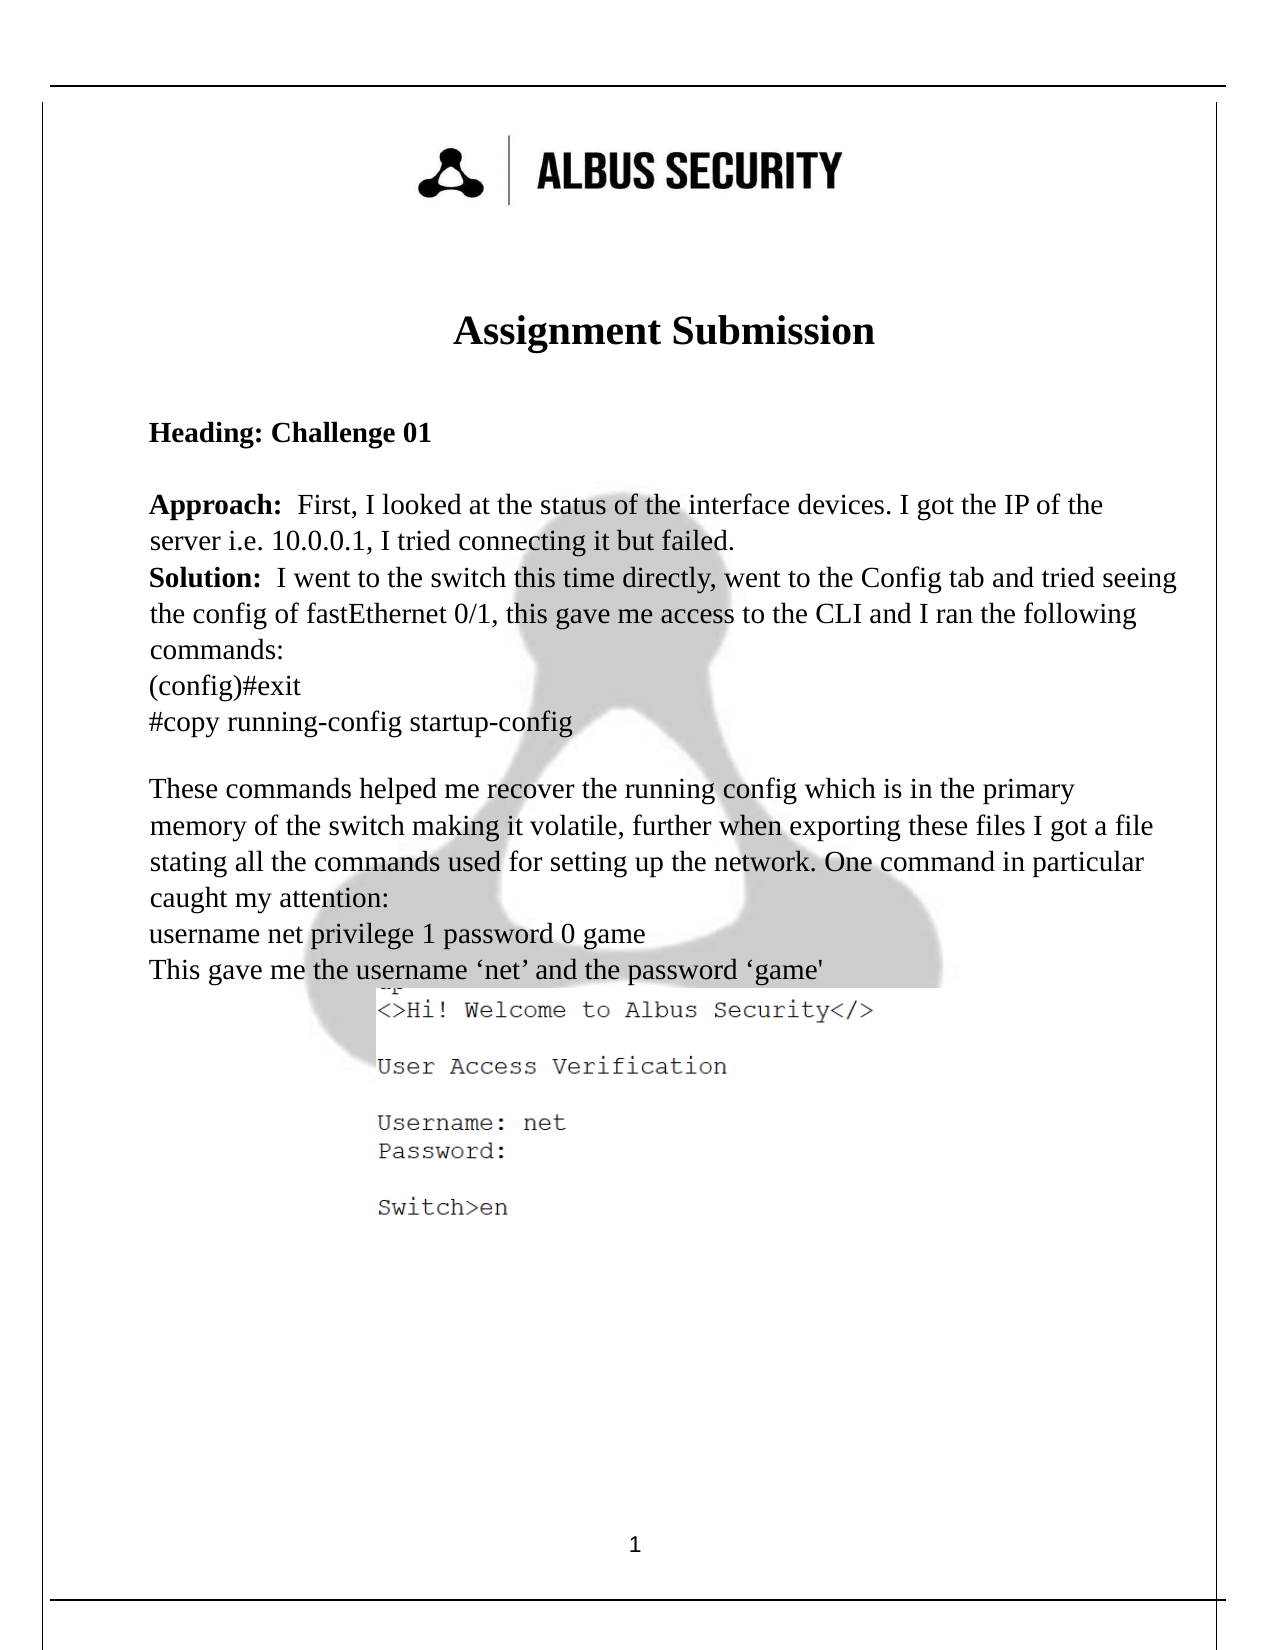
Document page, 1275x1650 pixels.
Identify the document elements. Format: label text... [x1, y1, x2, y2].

text Assignment Submission [150, 305, 1178, 353]
text Solution: I went to the switch this time directly, went to the Config tab and tried seeing the config of fastEthernet 0/1, this gave me access to the CLI and I ran the following commands: [148, 560, 1178, 666]
picture [150, 176, 177, 251]
text #copy running-config startup-config [148, 704, 1178, 738]
text username net privilege 1 password 0 game [148, 916, 1178, 949]
text These commands helped me recover the running config which is in the primary memory of the switch making it volatile, further when exporting these files I got a file stating all the commands used for setting up the network. One command in particular caught my attention: [148, 771, 1178, 913]
picture [142, 344, 1110, 1312]
picture [849, 161, 878, 204]
text Heading: Challenge 01 [148, 415, 1178, 449]
picture [414, 134, 847, 207]
text This gave me the username ‘net’ and the password ‘game' [148, 952, 1178, 986]
text Approach: First, I looked at the status of the interface devices. I got the IP of the server i.e. 10.0.0.1, I tried connecting it but failed. [148, 487, 1178, 557]
text (config)#exit [148, 668, 1178, 702]
